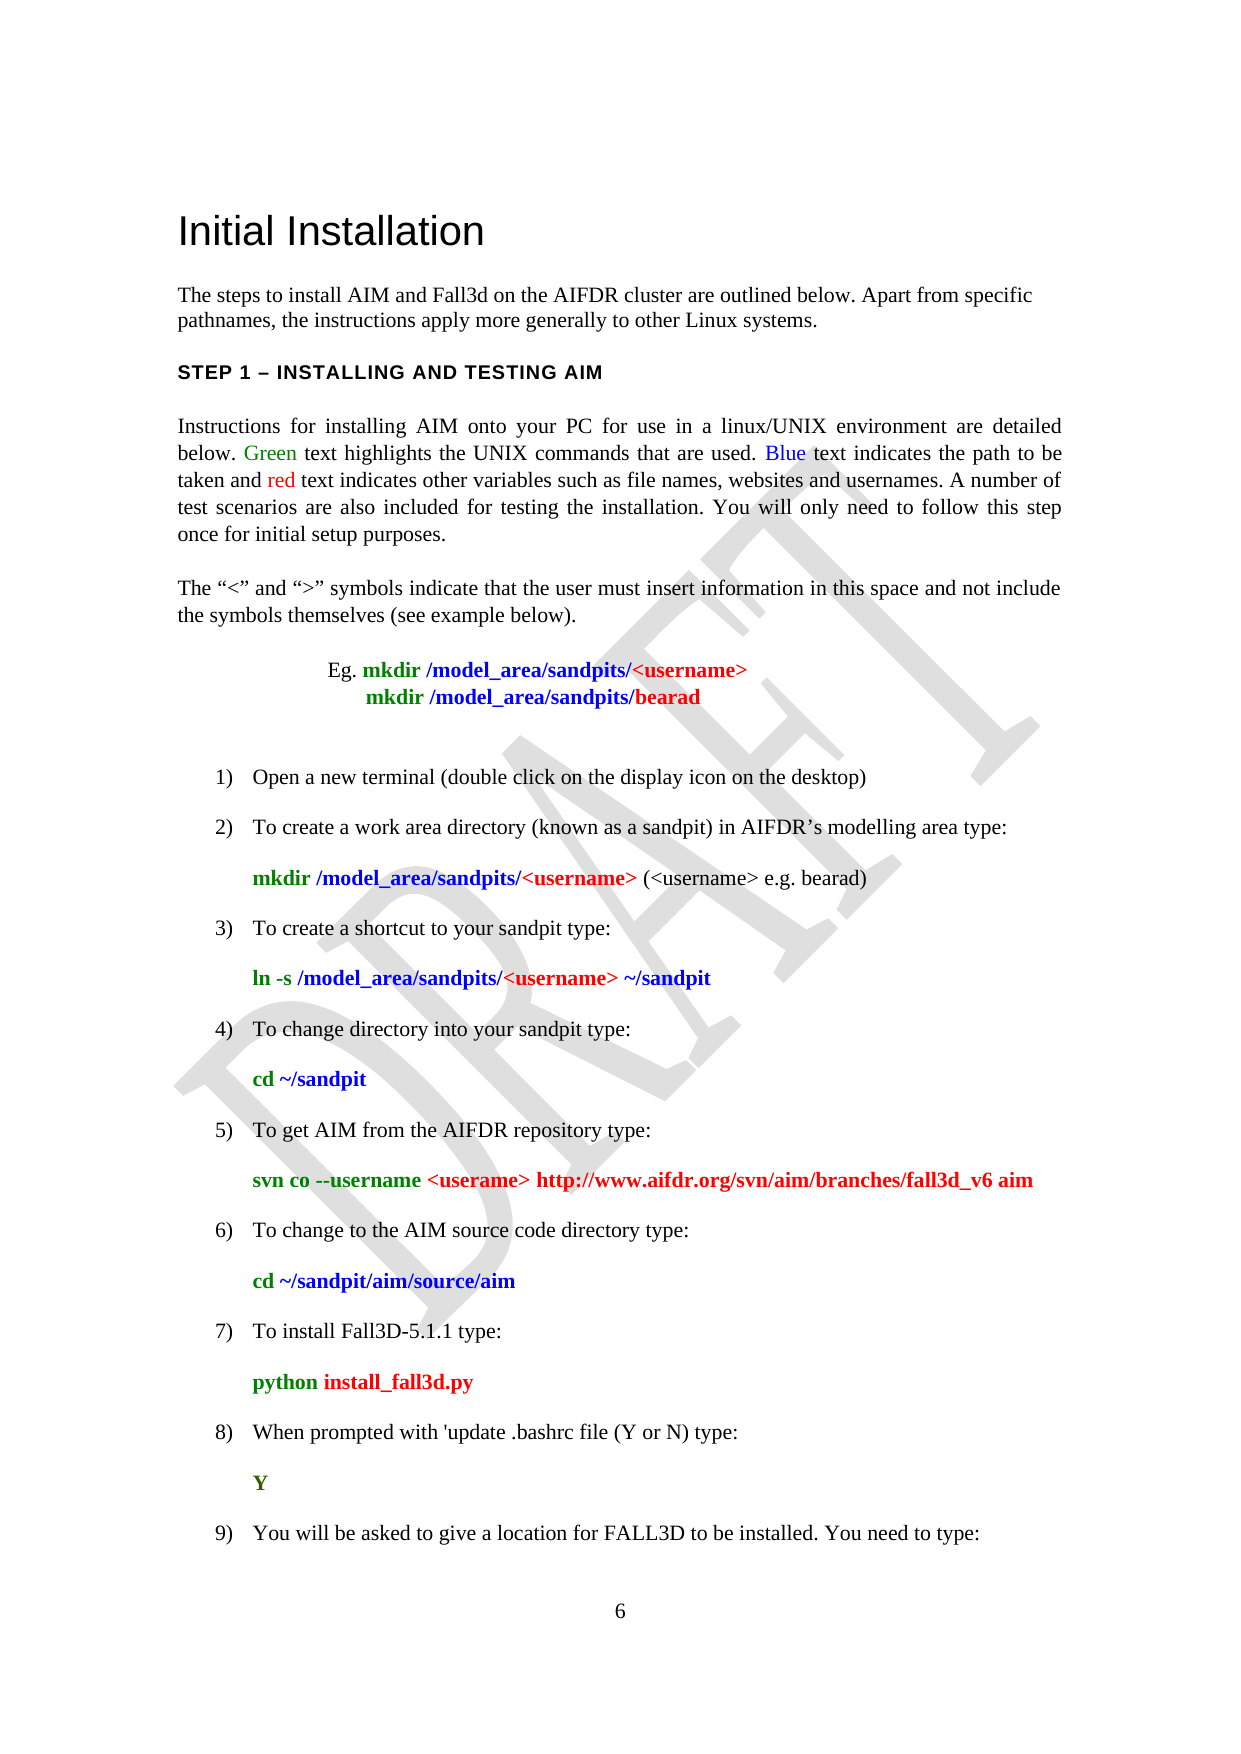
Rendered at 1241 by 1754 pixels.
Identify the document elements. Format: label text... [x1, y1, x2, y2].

list To create a shortcut to your sandpit type: [787, 915, 1063, 940]
text mkdir /model_area/sandpits/<username> (<username> e.g. bearad) [596, 864, 676, 890]
list To create a work area directory (known as a sandpit) in AIFDR’s modelling area type: [811, 814, 1063, 839]
list To create a shortcut to your sandpit type: [497, 915, 629, 940]
text ln -s /model_area/sandpits/<username> ~/sandpit [411, 965, 507, 991]
list Open a new terminal (double click on the display icon on the desktop) [215, 764, 525, 789]
text cd ~/sandpit/aim/source/aim [476, 1268, 1063, 1293]
text svn co --username <userame> http://www.aifdr.org/svn/aim/branches/fall3d_v6 aim [576, 1167, 1063, 1192]
list To create a shortcut to your sandpit type: [215, 915, 343, 940]
text cd ~/sandpit/aim/source/aim [428, 1268, 463, 1285]
text Eg. mkdir /model_area/sandpits/<username> [652, 655, 916, 682]
text ln -s /model_area/sandpits/<username> ~/sandpit [528, 965, 664, 991]
text [677, 1066, 1063, 1091]
list To create a work area directory (known as a sandpit) in AIFDR’s modelling area type: [215, 814, 560, 839]
text Eg. mkdir /model_area/sandpits/<username> [177, 655, 602, 682]
list To create a shortcut to your sandpit type: [651, 915, 769, 940]
list To install Fall3D-5.1.1 type: [215, 1318, 1063, 1343]
list Open a new terminal (double click on the display icon on the desktop) [565, 764, 745, 789]
text ln -s /model_area/sandpits/<username> ~/sandpit [666, 965, 1063, 991]
text ln -s /model_area/sandpits/<username> ~/sandpit [215, 965, 396, 991]
text mkdir /model_area/sandpits/<username> (<username> e.g. bearad) [215, 864, 595, 890]
text [512, 1066, 642, 1091]
list To create a shortcut to your sandpit type: [370, 915, 480, 940]
text svn co --username <userame> http://www.aifdr.org/svn/aim/branches/fall3d_v6 aim [326, 1167, 477, 1192]
list When prompted with 'update .bashrc file (Y or N) type: [215, 1419, 1063, 1444]
text python install_fall3d.py [215, 1369, 1063, 1394]
list To create a work area directory (known as a sandpit) in AIFDR’s modelling area type: [638, 814, 795, 839]
text The steps to install AIM and Fall3d on the AIFDR cluster are outlined below. Apart from specific pathnames, the instructions apply more generally to other Linux systems. [177, 282, 1063, 332]
list To change to the AIM source code directory type: [376, 1217, 487, 1243]
list To get AIM from the AIFDR repository type: [462, 1117, 532, 1142]
text [413, 1066, 496, 1091]
subtitle Initial Installation [177, 207, 1063, 255]
text Instructions for installing AIM onto your PC for use in a linux/UNIX environment are detailed below. Green text highlights the UNIX commands that are used. Blue text indicates the path to be taken and red text indicates other variables such as file names, websites and usernames. A number of test scenarios are also included for testing the installation. You will only need to follow this step once for initial setup purposes. [177, 412, 1063, 547]
list You will be asked to give a location for FALL3D to be installed. You need to type: [215, 1520, 1063, 1545]
text mkdir /model_area/sandpits/bearad [956, 682, 1063, 709]
list To change to the AIM source code directory type: [511, 1217, 1063, 1243]
text mkdir /model_area/sandpits/bearad [679, 682, 780, 709]
text The “<” and “>” symbols indicate that the user must insert information in this space and not include the symbols themselves (see example below). [695, 574, 862, 628]
list To get AIM from the AIFDR repository type: [563, 1117, 1063, 1142]
list To change directory into your sandpit type: [560, 1016, 697, 1041]
list To get AIM from the AIFDR repository type: [215, 1117, 261, 1142]
list To change directory into your sandpit type: [727, 1016, 1063, 1041]
text mkdir /model_area/sandpits/bearad [177, 682, 665, 709]
list To change directory into your sandpit type: [346, 1016, 446, 1041]
text Y [215, 1469, 1063, 1495]
subtitle STEP 1 – INSTALLING AND TESTING AIM [177, 357, 1063, 384]
text svn co --username <userame> http://www.aifdr.org/svn/aim/branches/fall3d_v6 aim [215, 1167, 311, 1192]
text mkdir /model_area/sandpits/bearad [773, 682, 943, 709]
text cd ~/sandpit [227, 1066, 395, 1091]
text cd ~/sandpit/aim/source/aim [215, 1268, 412, 1293]
text mkdir /model_area/sandpits/<username> (<username> e.g. bearad) [712, 864, 846, 890]
text svn co --username <userame> http://www.aifdr.org/svn/aim/branches/fall3d_v6 aim [496, 1167, 569, 1192]
text The “<” and “>” symbols indicate that the user must insert information in this space and not include the symbols themselves (see example below). [848, 574, 1063, 628]
text The “<” and “>” symbols indicate that the user must insert information in this space and not include the symbols themselves (see example below). [177, 574, 683, 628]
list To change to the AIM source code directory type: [215, 1217, 362, 1243]
text mkdir /model_area/sandpits/<username> (<username> e.g. bearad) [878, 864, 1063, 890]
text Eg. mkdir /model_area/sandpits/<username> [929, 655, 1063, 682]
list To get AIM from the AIFDR repository type: [276, 1117, 443, 1142]
list Open a new terminal (double click on the display icon on the desktop) [768, 764, 1063, 789]
